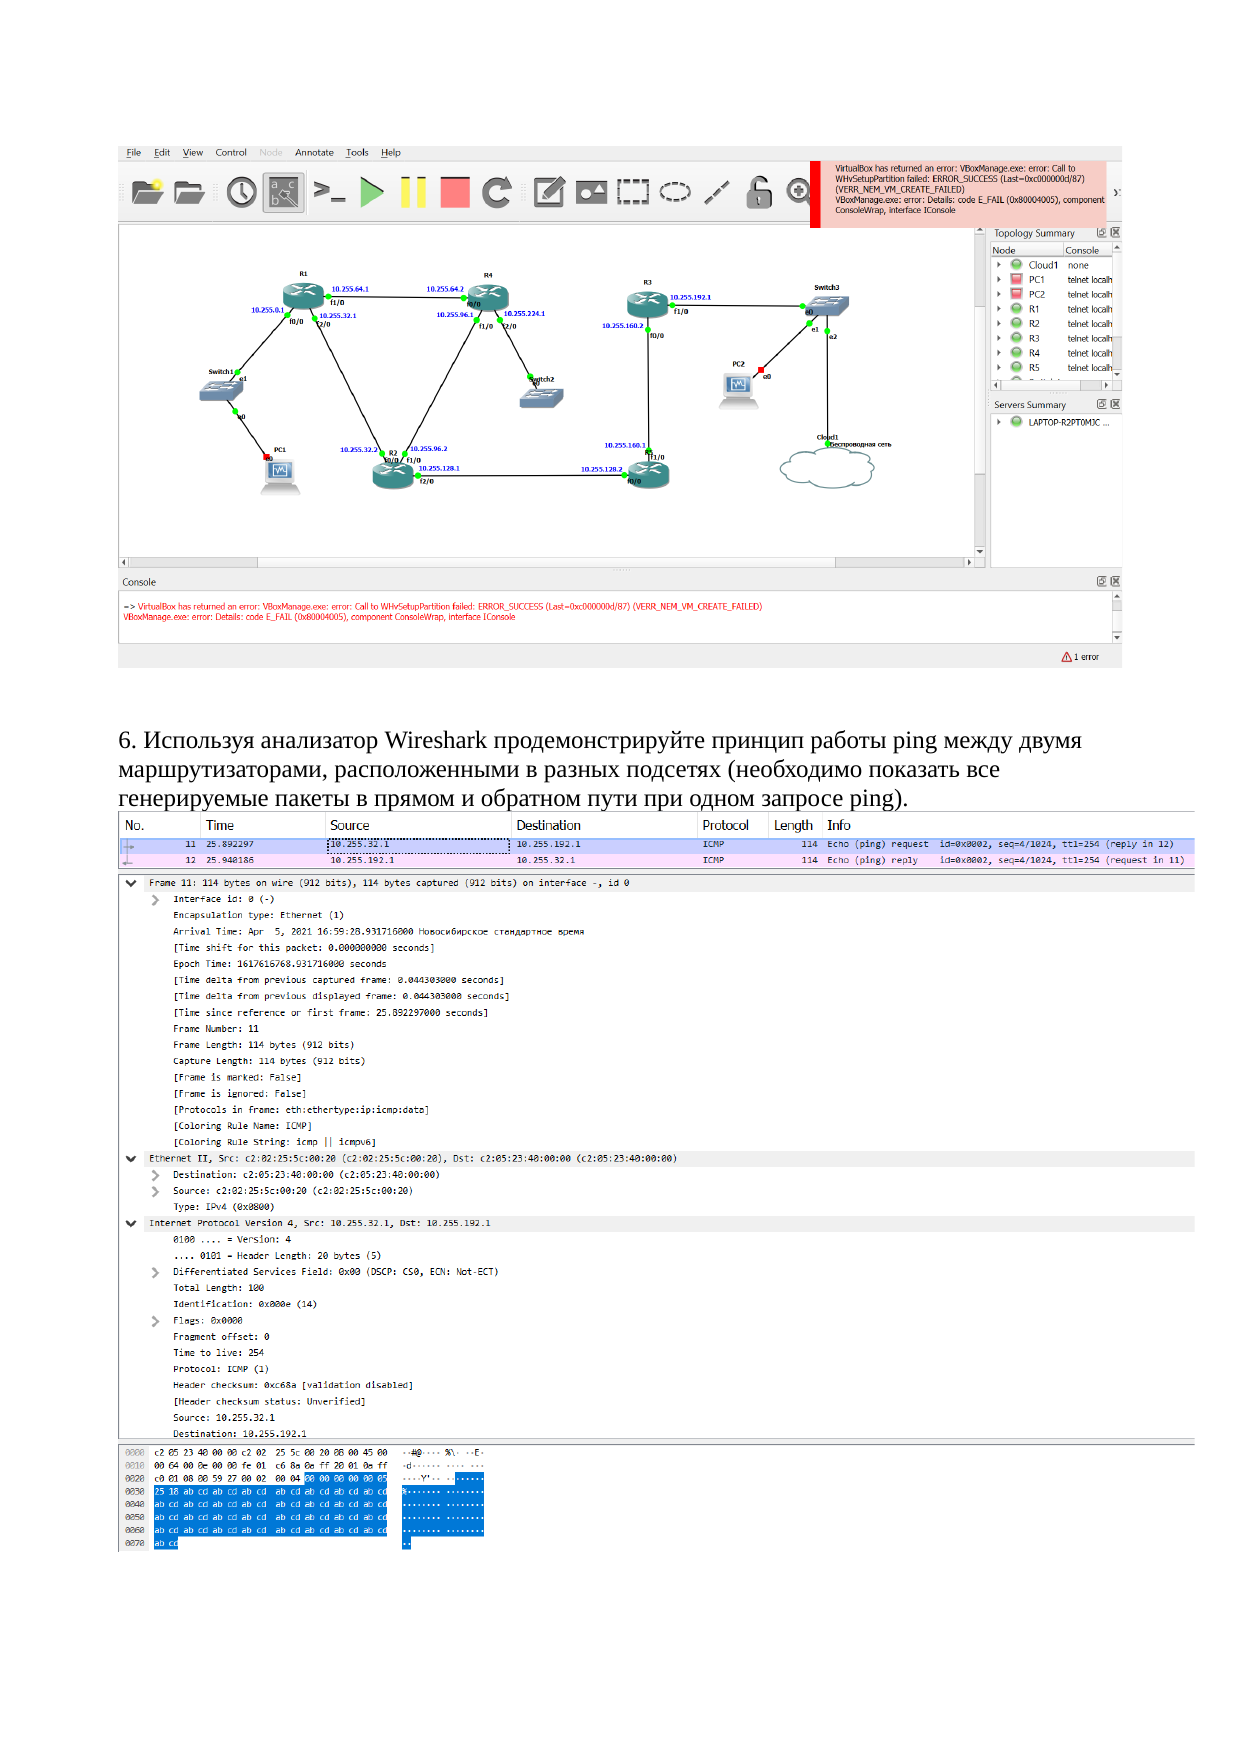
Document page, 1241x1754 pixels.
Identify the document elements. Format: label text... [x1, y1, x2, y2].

text 6. Используя анализатор Wireshark продемонстрируйте принцип работы ping между двумя [118, 725, 1122, 754]
text маршрутизаторами, расположенными в разных подсетях (необходимо показать все [118, 754, 1122, 783]
text генерируемые пакеты в прямом и обратном пути при одном запросе ping). [118, 783, 1122, 811]
